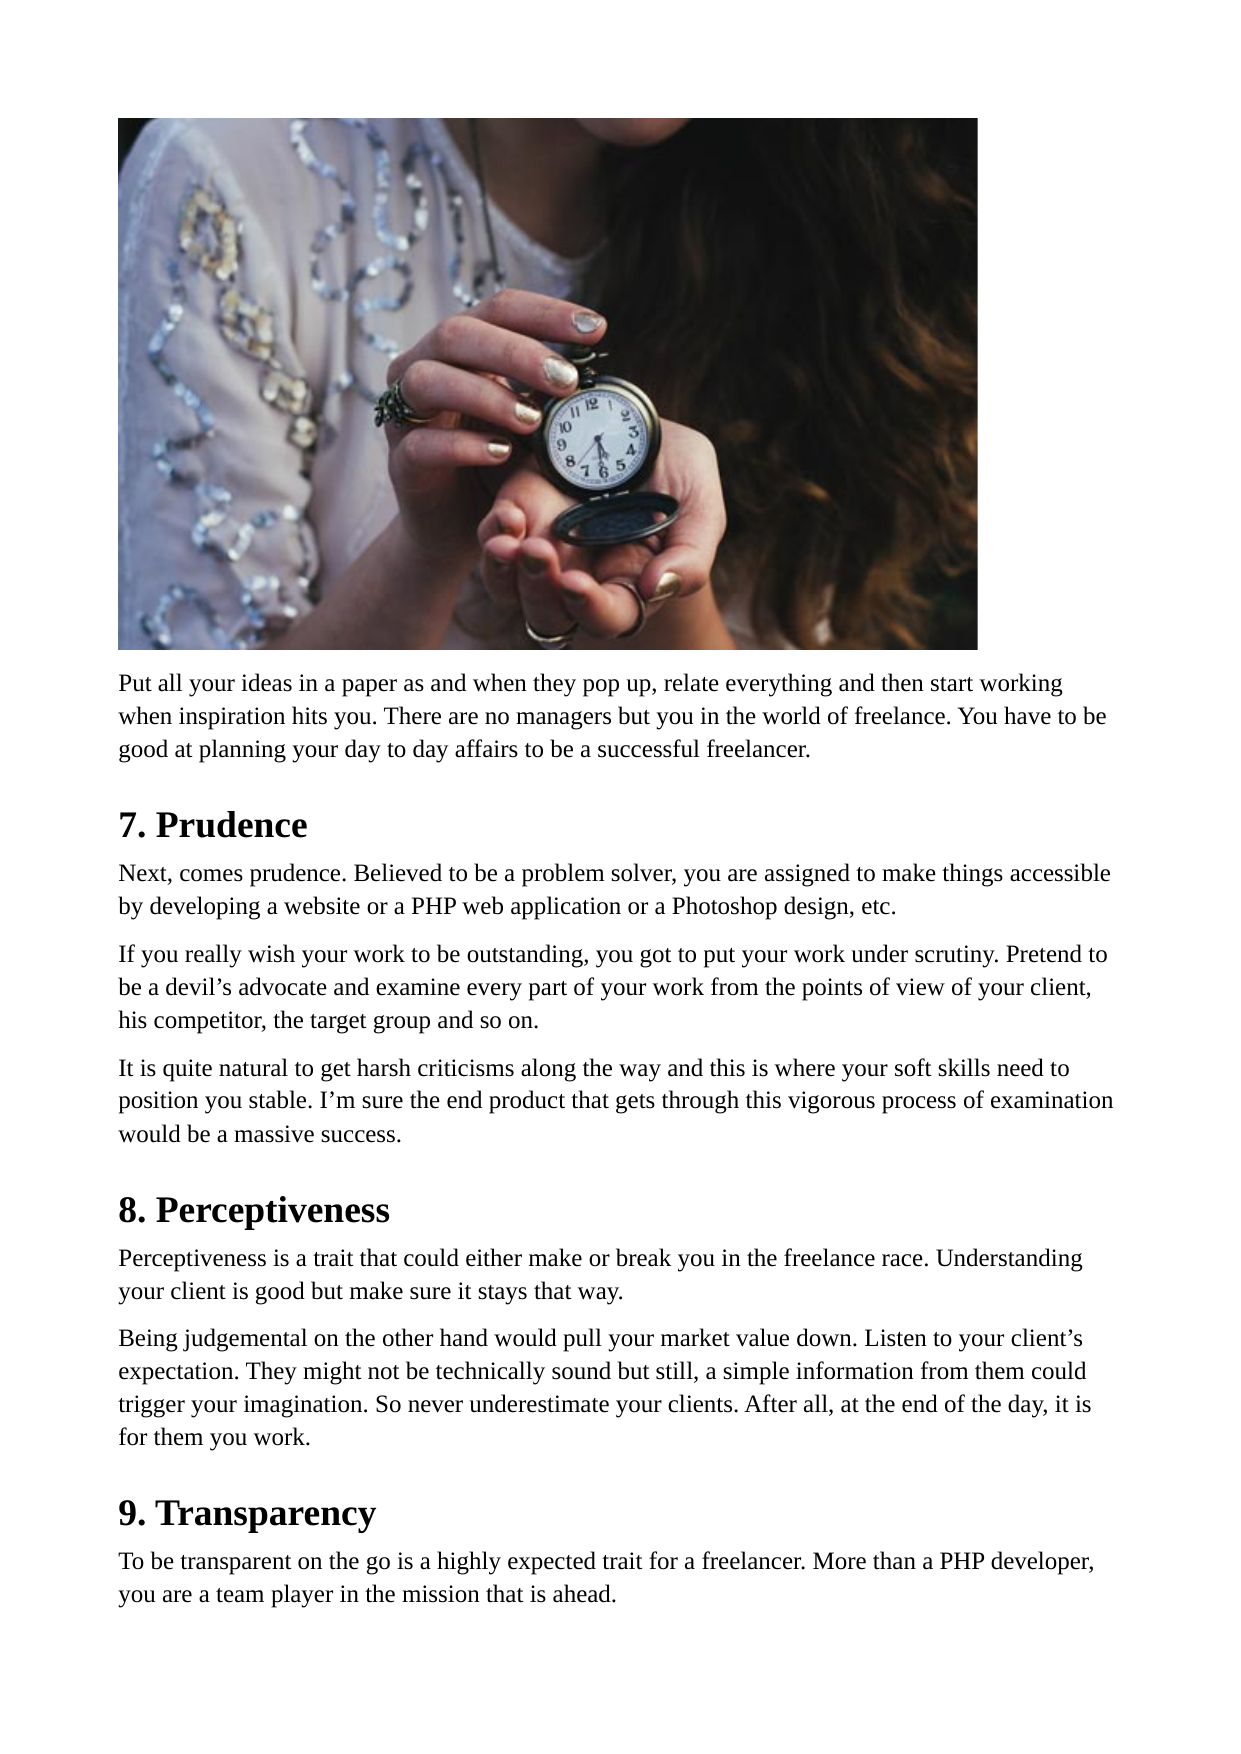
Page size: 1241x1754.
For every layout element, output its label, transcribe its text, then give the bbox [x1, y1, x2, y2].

subtitle 9. Transparency [118, 1491, 1122, 1534]
picture [118, 118, 978, 650]
text Being judgemental on the other hand would pull your market value down. Listen to your client’s expectation. They might not be technically sound but still, a simple information from them could trigger your imagination. So never underestimate your clients. After all, at the end of the day, it is for them you work. [118, 1323, 1122, 1451]
text Put all your ideas in a paper as and when they pop up, relate everything and then start working when inspiration hits you. There are no managers but you in the world of freelance. You have to be good at planning your day to day affairs to be a successful freelancer. [118, 668, 1122, 763]
subtitle 7. Prudence [118, 803, 1122, 846]
text To be transparent on the go is a highly expected trait for a freelancer. More than a PHP developer, you are a team player in the mission that is ahead. [118, 1546, 1122, 1608]
subtitle 8. Perceptiveness [118, 1187, 1122, 1230]
text Perceptiveness is a trait that could either make or break you in the freelance race. Understanding your client is good but make sure it stays that way. [118, 1243, 1122, 1304]
text Next, comes prudence. Believed to be a problem solver, you are assigned to make things accessible by developing a website or a PHP web application or a Photoshop design, etc. [118, 858, 1122, 920]
text It is quite natural to get harsh criticisms along the way and this is where your soft skills need to position you stable. I’m sure the end product that gets through this vigorous process of examination would be a massive success. [118, 1053, 1122, 1147]
text If you really wish your work to be outstanding, you got to put your work under scrutiny. Pretend to be a devil’s advocate and examine every part of your work from the points of view of your client, his competitor, the target group and so on. [118, 939, 1122, 1034]
